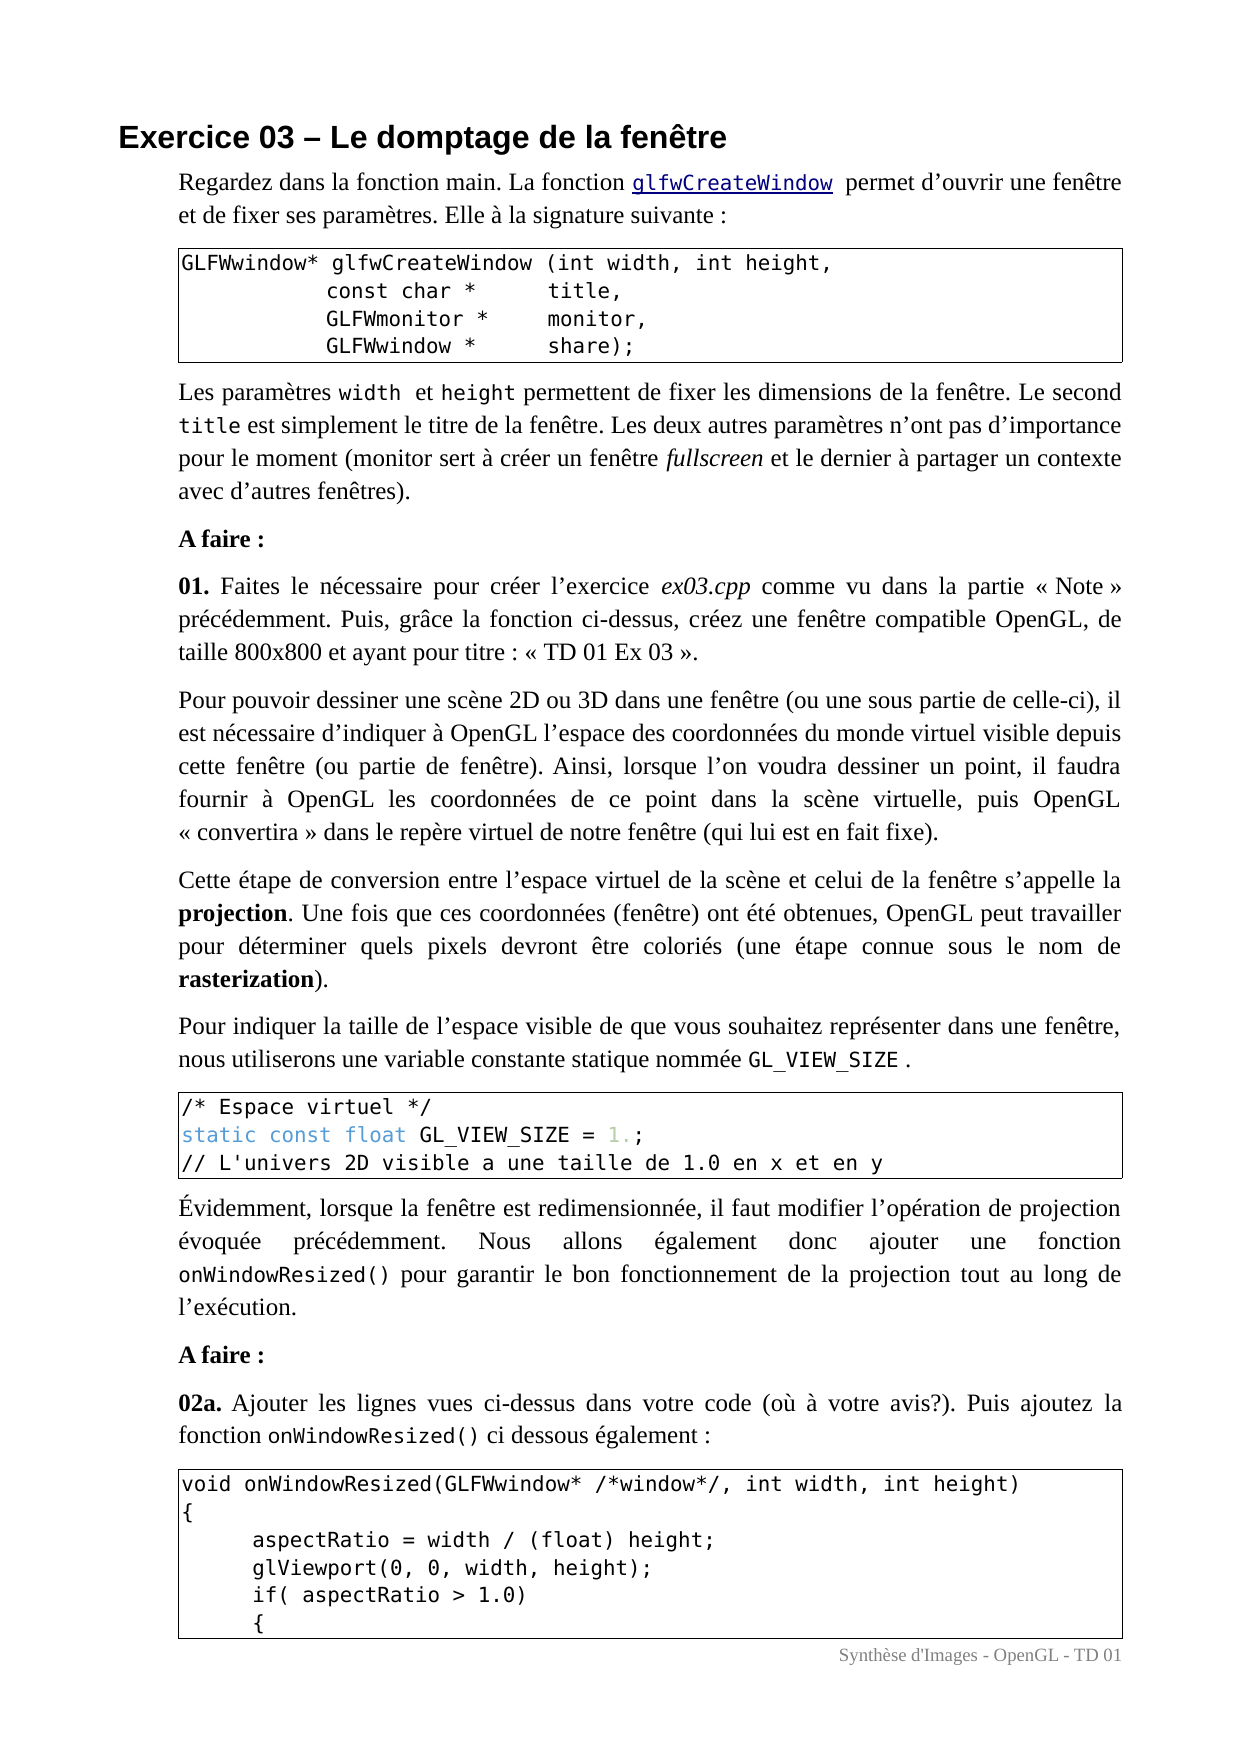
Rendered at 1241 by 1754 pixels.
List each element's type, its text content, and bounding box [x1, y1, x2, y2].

text GLFWwindow* glfwCreateWindow (int width, int height, const char * title, GLFWmonitor * monitor, GLFWwindow * share); [179, 249, 1122, 362]
text Pour indiquer la taille de l’espace visible de que vous souhaitez représenter dans une fenêtre, nous utiliserons une variable constante statique nommée GL_VIEW_SIZE . [178, 1011, 1122, 1073]
subtitle Exercice 03 – Le domptage de la fenêtre [118, 118, 1122, 155]
text void onWindowResized(GLFWwindow* /*window*/, int width, int height) { aspectRatio = width / (float) height; glViewport(0, 0, width, height); if( aspectRatio > 1.0) { [179, 1470, 1122, 1638]
text Pour pouvoir dessiner une scène 2D ou 3D dans une fenêtre (ou une sous partie de celle-ci), il est nécessaire d’indiquer à OpenGL l’espace des coordonnées du monde virtuel visible depuis cette fenêtre (ou partie de fenêtre). Ainsi, lorsque l’on voudra dessiner un point, il faudra fournir à OpenGL les coordonnées de ce point dans la scène virtuelle, puis OpenGL « convertira » dans le repère virtuel de notre fenêtre (qui lui est en fait fixe). [178, 685, 1122, 846]
text A faire : [178, 524, 1122, 553]
text Évidemment, lorsque la fenêtre est redimensionnée, il faut modifier l’opération de projection évoquée précédemment. Nous allons également donc ajouter une fonction onWindowResized() pour garantir le bon fonctionnement de la projection tout au long de l’exécution. [178, 1193, 1122, 1321]
text Cette étape de conversion entre l’espace virtuel de la scène et celui de la fenêtre s’appelle la projection. Une fois que ces coordonnées (fenêtre) ont été obtenues, OpenGL peut travailler pour déterminer quels pixels devront être coloriés (une étape connue sous le nom de rasterization). [178, 865, 1122, 993]
text Regardez dans la fonction main. La fonction glfwCreateWindow permet d’ouvrir une fenêtre et de fixer ses paramètres. Elle à la signature suivante : [178, 167, 1122, 229]
text Les paramètres width et height permettent de fixer les dimensions de la fenêtre. Le second title est simplement le titre de la fenêtre. Les deux autres paramètres n’ont pas d’importance pour le moment (monitor sert à créer un fenêtre fullscreen et le dernier à partager un contexte avec d’autres fenêtres). [178, 377, 1122, 505]
text 01. Faites le nécessaire pour créer l’exercice ex03.cpp comme vu dans la partie « Note » précédemment. Puis, grâce la fonction ci-dessus, créez une fenêtre compatible OpenGL, de taille 800x800 et ayant pour titre : « TD 01 Ex 03 ». [178, 571, 1122, 666]
text 02a. Ajouter les lignes vues ci-dessus dans votre code (où à votre avis?). Puis ajoutez la fonction onWindowResized() ci dessous également : [178, 1388, 1122, 1450]
text /* Espace virtuel */ static const float GL_VIEW_SIZE = 1.; // L'univers 2D visible a une taille de 1.0 en x et en y [179, 1093, 1122, 1178]
text A faire : [178, 1340, 1122, 1369]
